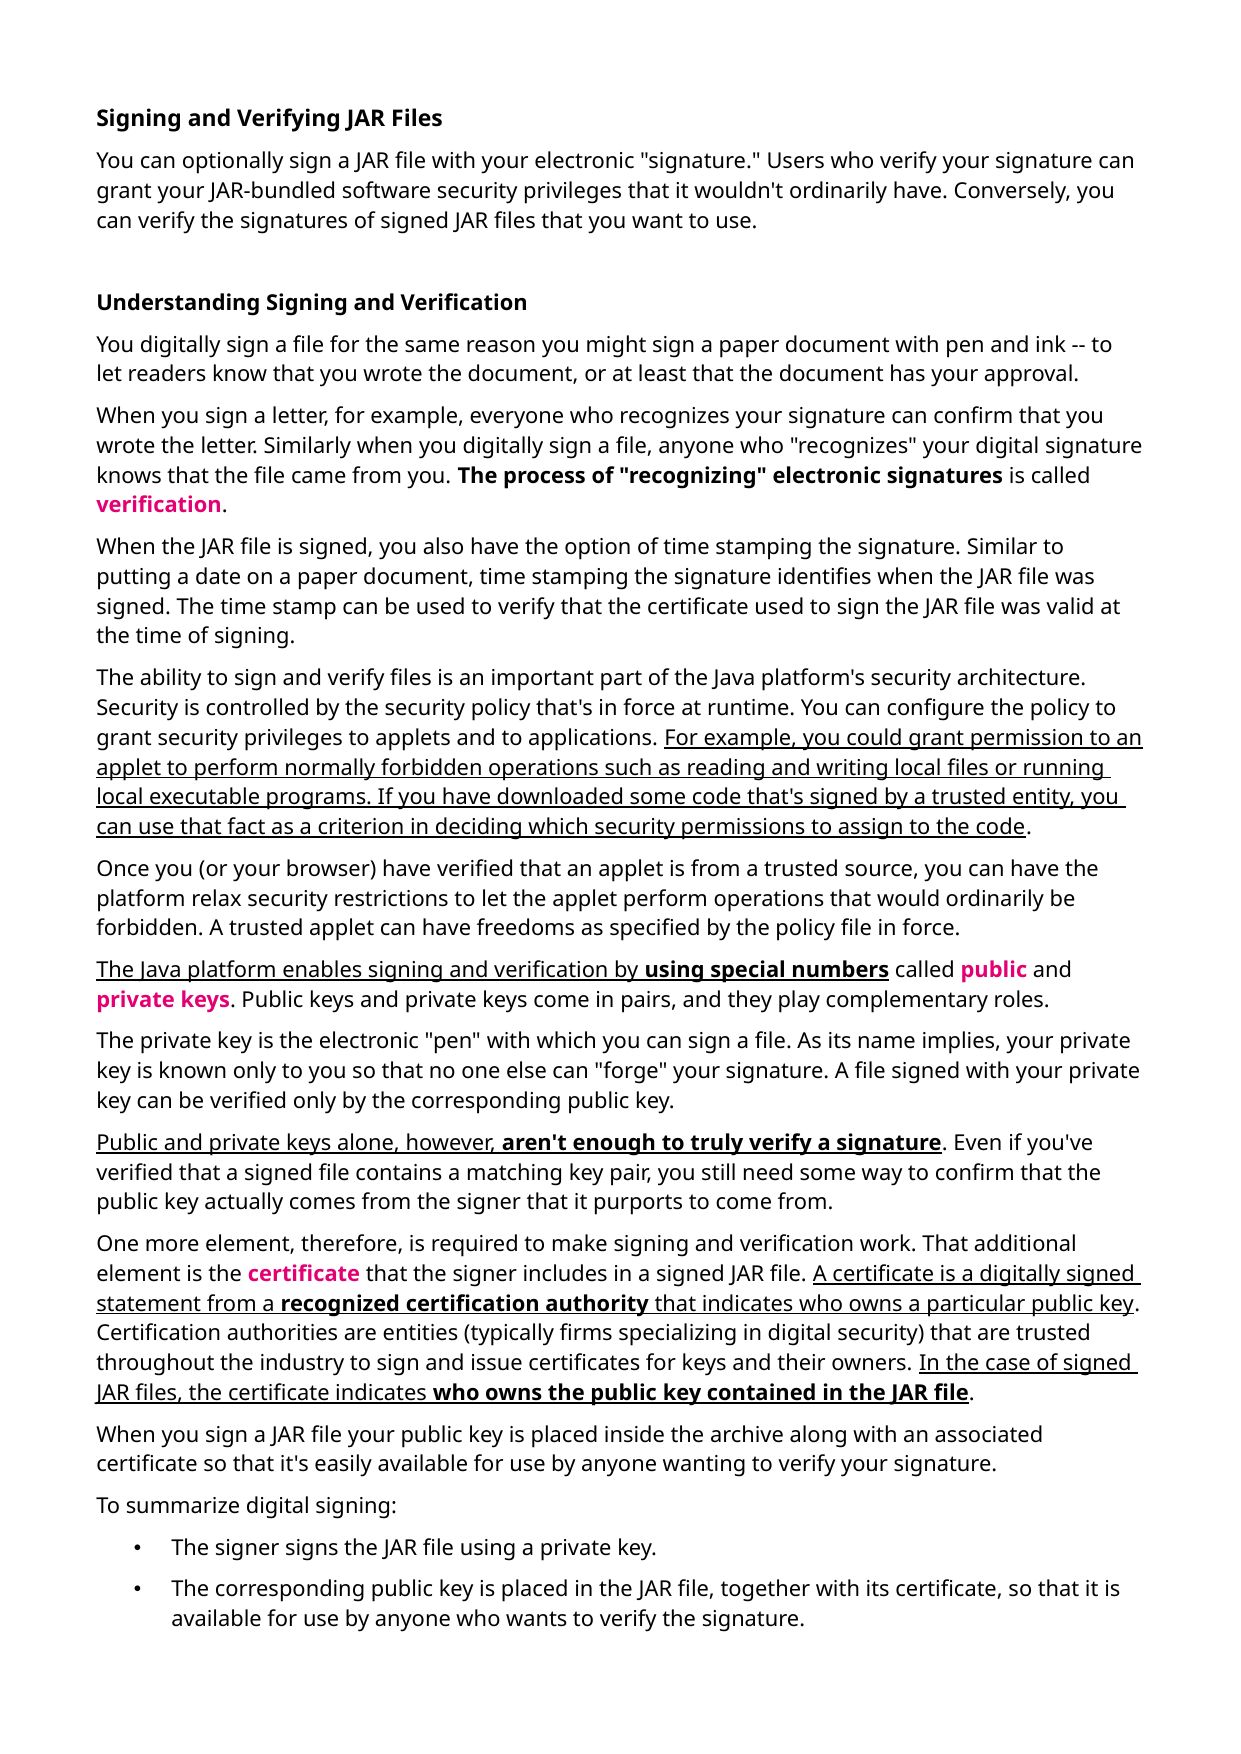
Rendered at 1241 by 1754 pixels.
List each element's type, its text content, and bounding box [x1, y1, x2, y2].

text One more element, therefore, is required to make signing and verification work. That additional element is the certificate that the signer includes in a signed JAR file. A certificate is a digitally signed statement from a recognized certification authority that indicates who owns a particular public key. Certification authorities are entities (typically firms specializing in digital security) that are trusted throughout the industry to sign and issue certificates for keys and their owners. In the case of signed JAR files, the certificate indicates who owns the public key contained in the JAR file. [96, 1228, 1144, 1407]
text Signing and Verifying JAR Files [96, 102, 1144, 133]
text You can optionally sign a JAR file with your electronic "signature." Users who verify your signature can grant your JAR-bundled software security privileges that it wouldn't ordinarily have. Conversely, you can verify the signatures of signed JAR files that you want to use. [96, 145, 1144, 234]
text Understanding Signing and Verification [96, 287, 1144, 317]
text Once you (or your browser) have verified that an applet is from a trusted source, you can have the platform relax security restrictions to let the applet perform operations that would ordinarily be forbidden. A trusted applet can have freedoms as specified by the policy file in force. [96, 853, 1144, 942]
text The private key is the electronic "pen" with which you can sign a file. As its name implies, your private key is known only to you so that no one else can "forge" your signature. A file signed with your private key can be verified only by the corresponding public key. [96, 1026, 1144, 1115]
list The signer signs the JAR file using a private key. [133, 1532, 1144, 1562]
text When you sign a JAR file your public key is placed inside the archive along with an associated certificate so that it's easily available for use by anyone wanting to verify your signature. [96, 1419, 1144, 1478]
text When the JAR file is signed, you also have the option of time stamping the signature. Similar to putting a date on a paper document, time stamping the signature identifies when the JAR file was signed. The time stamp can be used to verify that the certificate used to sign the JAR file was valid at the time of signing. [96, 531, 1144, 650]
list The corresponding public key is placed in the JAR file, together with its certificate, so that it is available for use by anyone who wants to verify the signature. [133, 1573, 1144, 1633]
text To summarize digital signing: [96, 1490, 1144, 1520]
text You digitally sign a file for the same reason you might sign a paper document with pen and ink -- to let readers know that you wrote the document, or at least that the document has your approval. [96, 329, 1144, 388]
text Public and private keys alone, however, aren't enough to truly verify a signature. Even if you've verified that a signed file contains a matching key pair, you still need some way to confirm that the public key actually comes from the signer that it purports to come from. [96, 1127, 1144, 1216]
text When you sign a letter, for example, everyone who recognizes your signature can confirm that you wrote the letter. Similarly when you digitally sign a file, anyone who "recognizes" your digital signature knows that the file came from you. The process of "recognizing" electronic signatures is called verification. [96, 400, 1144, 519]
text The ability to sign and verify files is an important part of the Java platform's security architecture. Security is controlled by the security policy that's in force at runtime. You can configure the policy to grant security privileges to applets and to applications. For example, you could grant permission to an applet to perform normally forbidden operations such as reading and writing local files or running local executable programs. If you have downloaded some code that's signed by a trusted entity, you can use that fact as a criterion in deciding which security permissions to assign to the code. [96, 662, 1144, 841]
text The Java platform enables signing and verification by using special numbers called public and private keys. Public keys and private keys come in pairs, and they play complementary roles. [96, 954, 1144, 1014]
